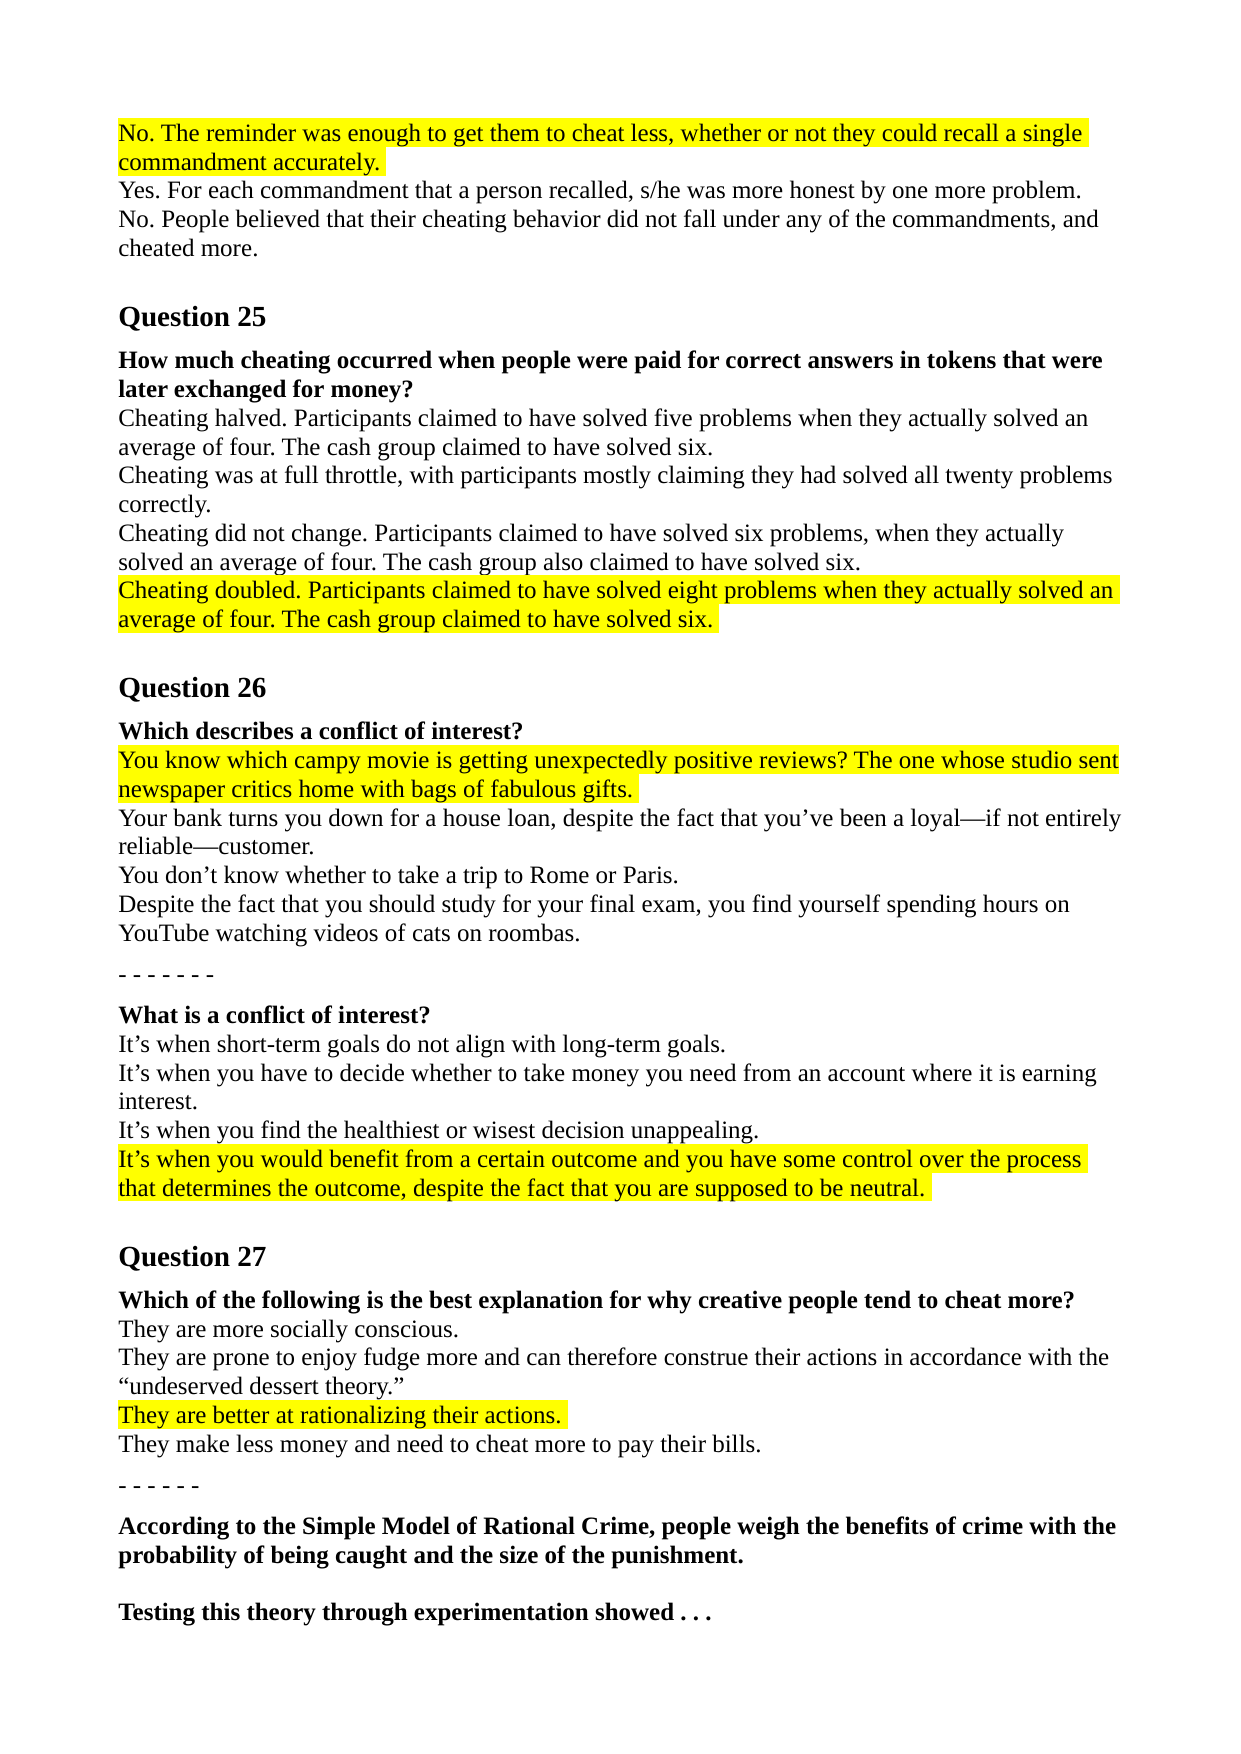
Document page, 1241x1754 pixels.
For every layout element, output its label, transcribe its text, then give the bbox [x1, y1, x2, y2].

text Cheating did not change. Participants claimed to have solved six problems, when they actually solved an average of four. The cash group also claimed to have solved six. [118, 518, 1122, 575]
text You don’t know whether to take a trip to Rome or Paris. [118, 860, 1122, 889]
text They make less money and need to cheat more to pay their bills. [118, 1429, 1122, 1457]
text They are prone to enjoy fudge more and can therefore construe their actions in accordance with the “undeserved dessert theory.” [118, 1342, 1122, 1400]
text No. The reminder was enough to get them to cheat less, whether or not they could recall a single commandment accurately. [118, 118, 1122, 176]
text How much cheating occurred when people were paid for correct answers in tokens that were later exchanged for money? [118, 345, 1122, 403]
text According to the Simple Model of Rational Crime, people weigh the benefits of crime with the probability of being caught and the size of the punishment. Testing this theory through experimentation showed . . . [118, 1511, 1122, 1626]
text It’s when you have to decide whether to take money you need from an account where it is earning interest. [118, 1058, 1122, 1115]
text No. People believed that their cheating behavior did not fall under any of the commandments, and cheated more. [118, 204, 1122, 262]
text Your bank turns you down for a house loan, despite the fact that you’ve been a loyal—if not entirely reliable—customer. [118, 803, 1122, 860]
text Cheating halved. Participants claimed to have solved five problems when they actually solved an average of four. The cash group claimed to have solved six. [118, 403, 1122, 460]
text You know which campy movie is getting unexpectedly positive reviews? The one whose studio sent newspaper critics home with bags of fabulous gifts. [118, 745, 1122, 803]
subtitle Question 25 [118, 299, 1122, 333]
subtitle Question 26 [118, 670, 1122, 704]
text What is a conflict of interest? [118, 1000, 1122, 1029]
text They are better at rationalizing their actions. [118, 1400, 1122, 1429]
text Cheating was at full throttle, with participants mostly claiming they had solved all twenty problems correctly. [118, 460, 1122, 518]
text It’s when you find the healthiest or wisest decision unappealing. [118, 1115, 1122, 1144]
text - - - - - - - [118, 959, 1122, 988]
text Cheating doubled. Participants claimed to have solved eight problems when they actually solved an average of four. The cash group claimed to have solved six. [118, 575, 1122, 633]
text Which of the following is the best explanation for why creative people tend to cheat more? [118, 1285, 1122, 1314]
text It’s when you would benefit from a certain outcome and you have some control over the process that determines the outcome, despite the fact that you are supposed to be neutral. [118, 1144, 1122, 1201]
text Which describes a conflict of interest? [118, 716, 1122, 745]
text - - - - - - [118, 1470, 1122, 1499]
text They are more socially conscious. [118, 1314, 1122, 1342]
text Despite the fact that you should study for your final exam, you find yourself spending hours on YouTube watching videos of cats on roombas. [118, 889, 1122, 946]
text Yes. For each commandment that a person recalled, s/he was more honest by one more problem. [118, 176, 1122, 204]
subtitle Question 27 [118, 1239, 1122, 1272]
text It’s when short-term goals do not align with long-term goals. [118, 1029, 1122, 1058]
